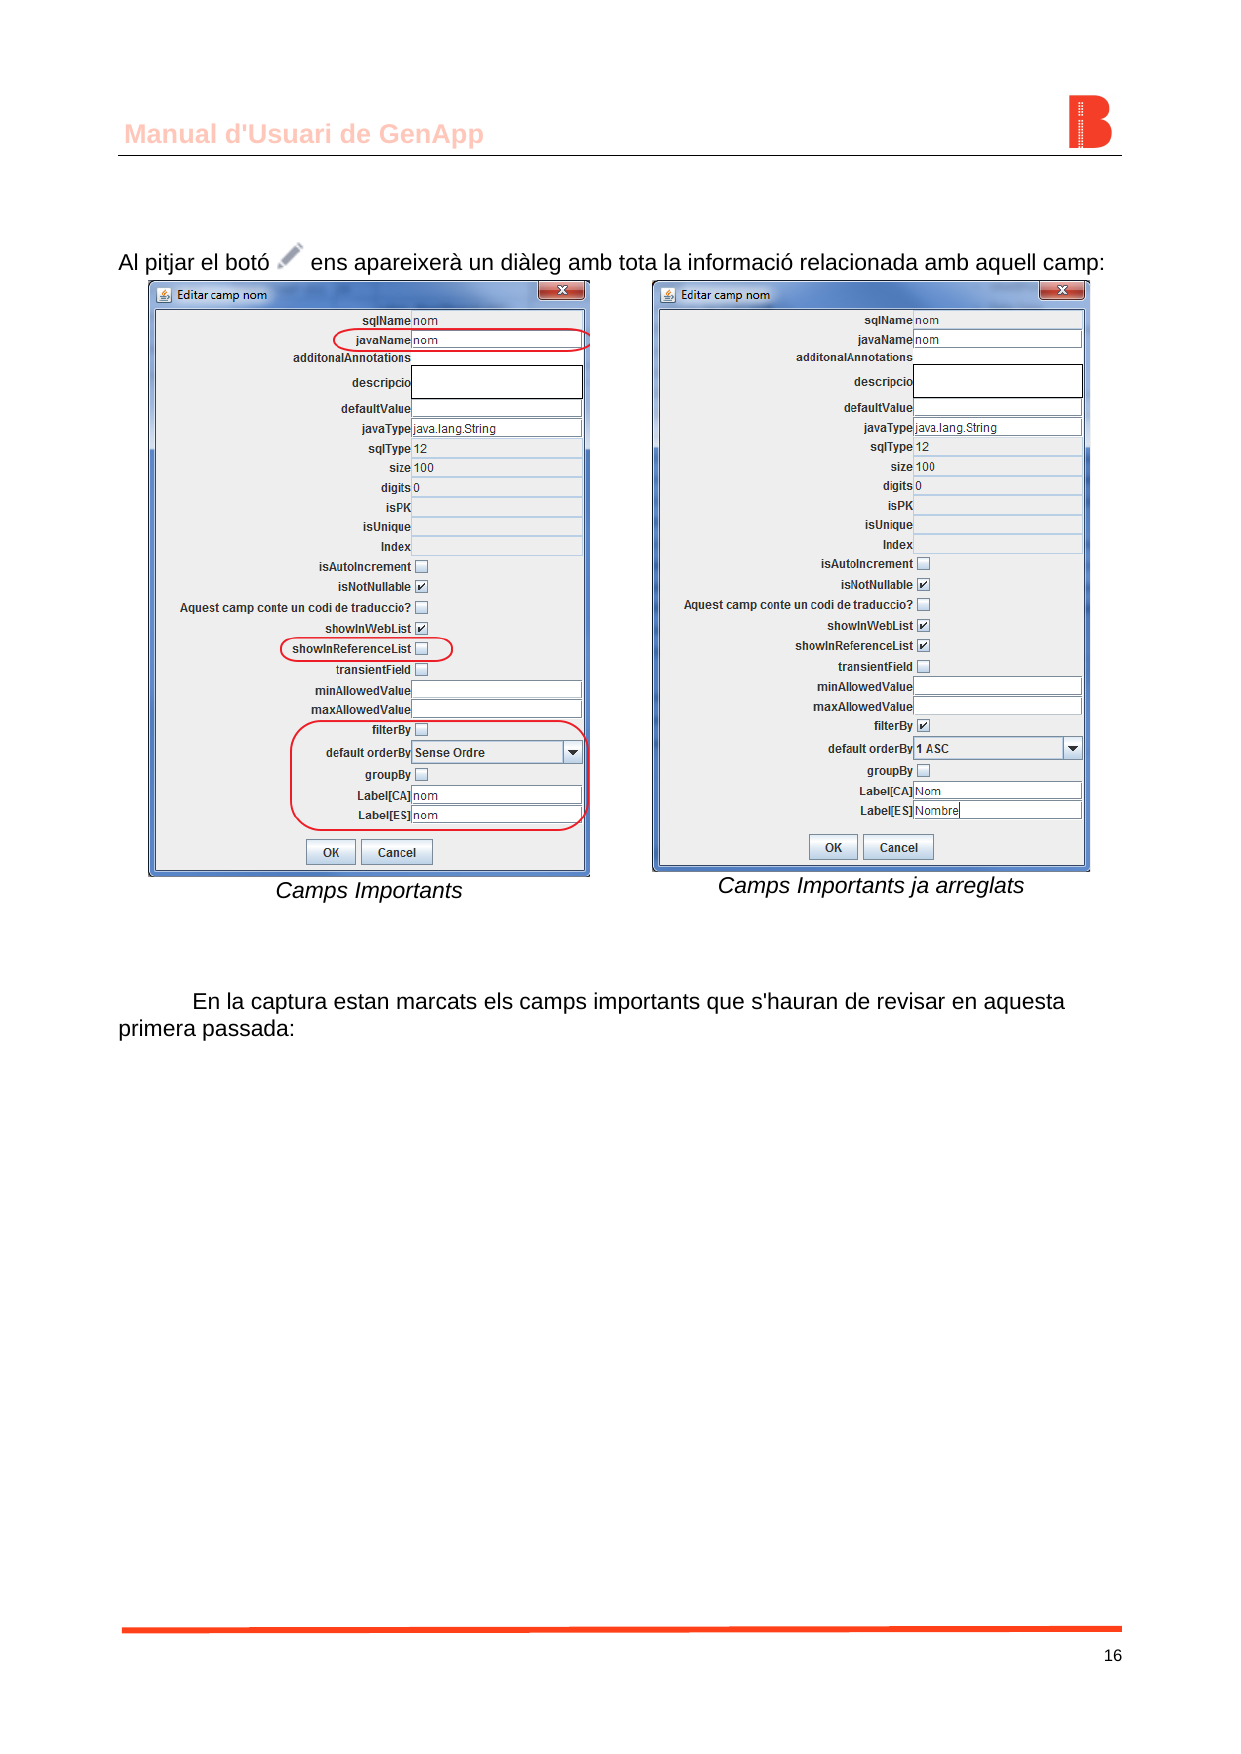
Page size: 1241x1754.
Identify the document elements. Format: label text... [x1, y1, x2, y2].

picture [276, 242, 305, 271]
table_header Camps Importants [118, 275, 620, 909]
text En la captura estan marcats els camps importants que s'hauran de revisar en aquesta primera passada: [118, 988, 1122, 1041]
picture [1063, 94, 1117, 150]
table_header Camps Importants ja arreglats [620, 275, 1122, 909]
picture [652, 280, 1091, 872]
text Al pitjar el botó ens apareixerà un diàleg amb tota la informació relacionada amb aquell camp: [118, 242, 1122, 275]
picture [148, 280, 590, 877]
